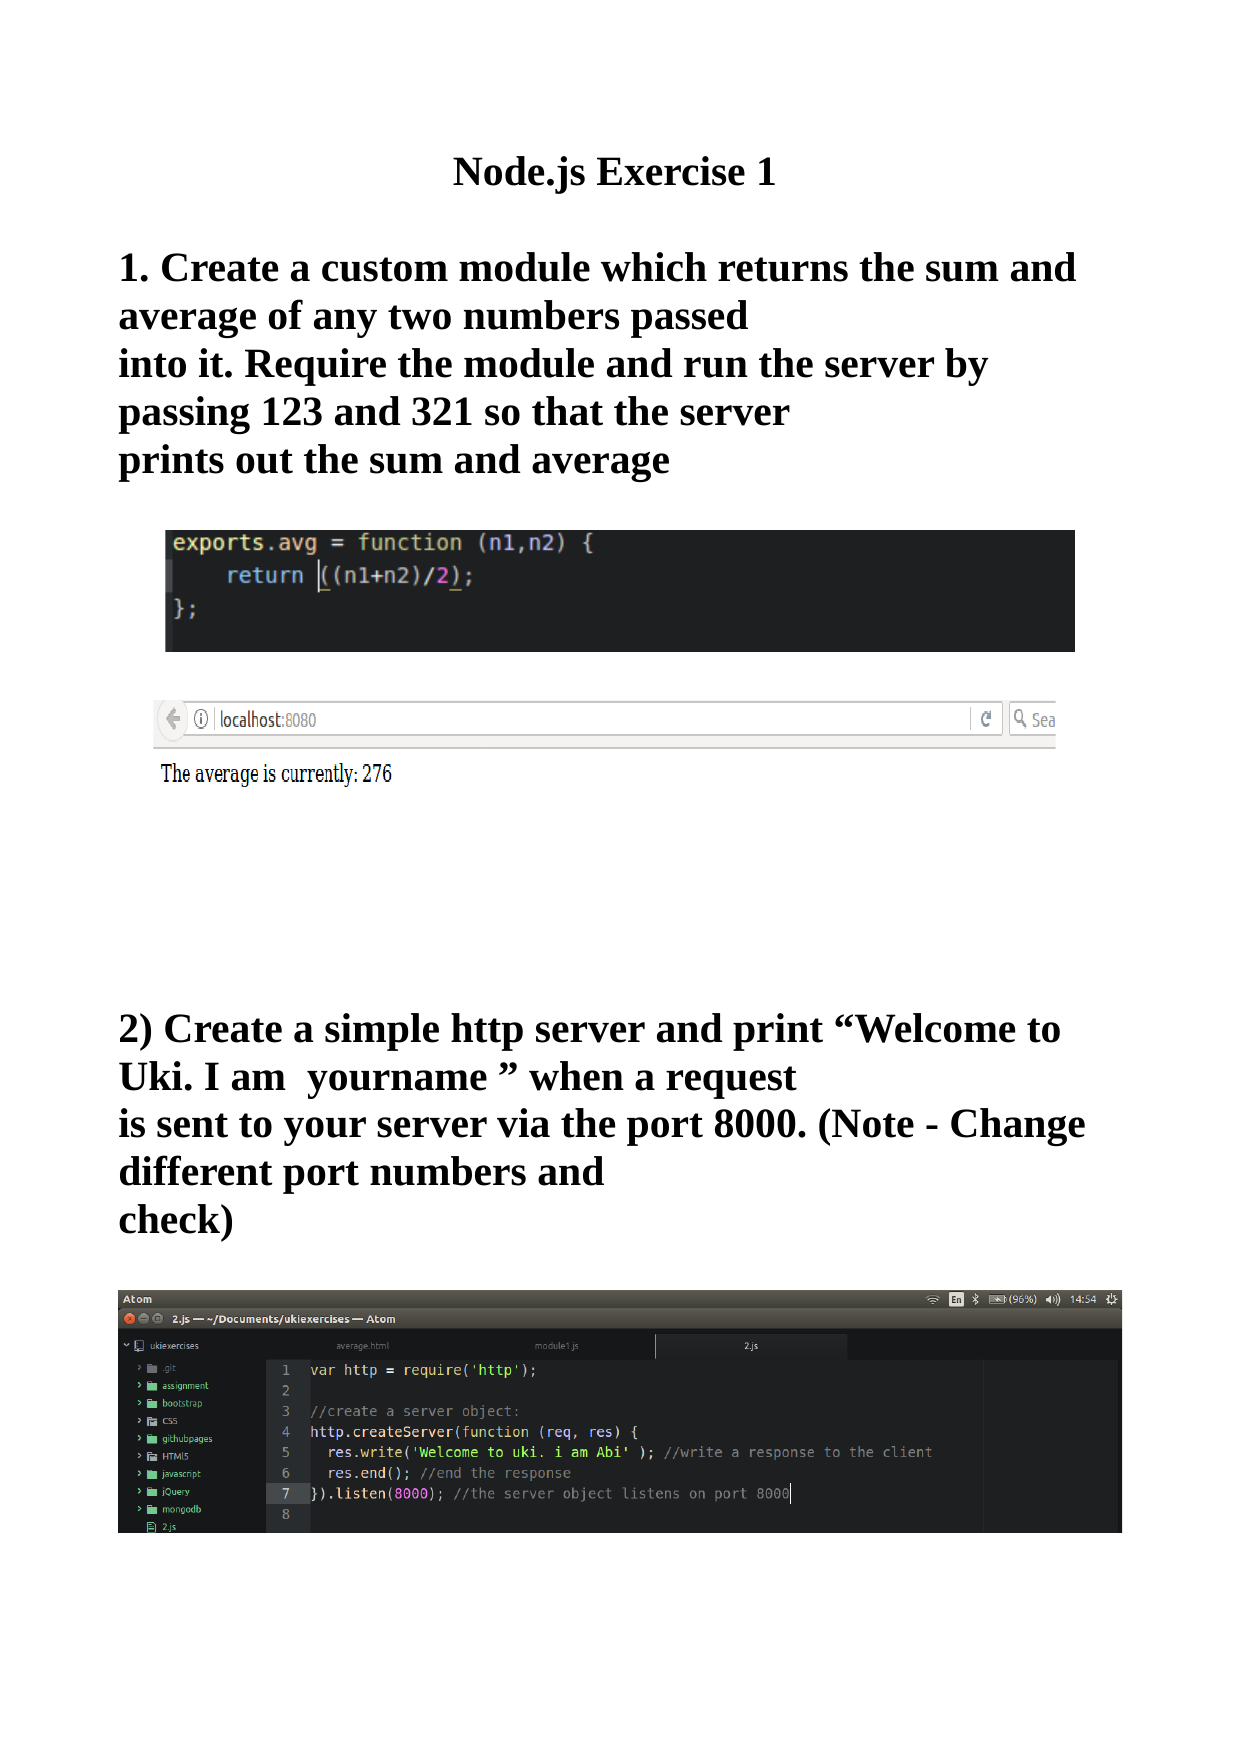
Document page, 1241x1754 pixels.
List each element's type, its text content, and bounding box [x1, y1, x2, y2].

text into it. Require the module and run the server by passing 123 and 321 so that the server [118, 338, 1122, 434]
picture [118, 1290, 1123, 1533]
picture [153, 700, 1056, 869]
text Node.js Exercise 1 [118, 147, 1122, 195]
text 1. Create a custom module which returns the sum and average of any two numbers passed [118, 243, 1122, 338]
picture [165, 530, 1075, 652]
text prints out the sum and average [118, 434, 1122, 482]
text check) [118, 1195, 1122, 1243]
text is sent to your server via the port 8000. (Note - Change different port numbers and [118, 1099, 1122, 1195]
text 2) Create a simple http server and print “Welcome to Uki. I am ​ yourname​ ” when a request [118, 1003, 1122, 1099]
